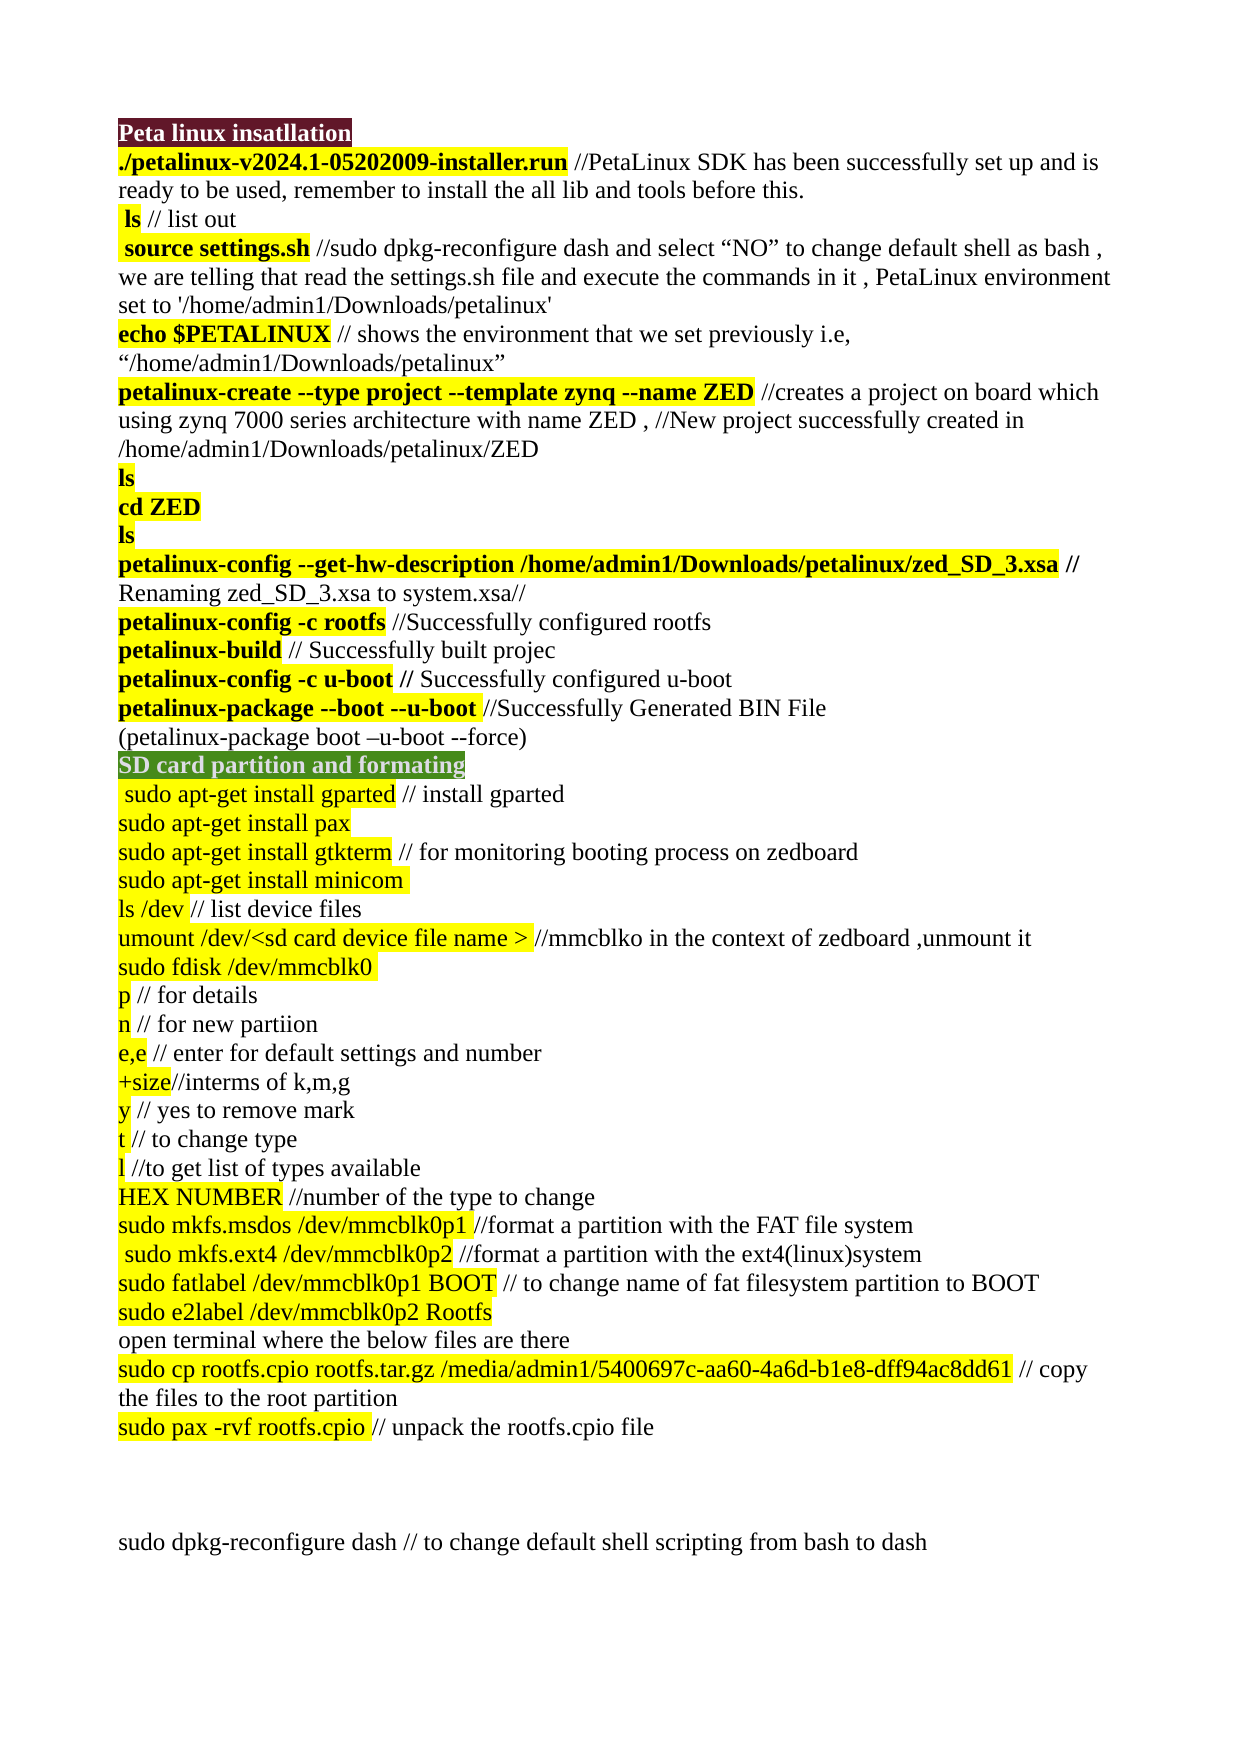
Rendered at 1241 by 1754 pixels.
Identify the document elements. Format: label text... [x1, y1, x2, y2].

text open terminal where the below files are there [118, 1326, 1122, 1354]
text Peta linux insatllation [118, 118, 1122, 147]
text SD card partition and formating [118, 751, 1122, 779]
text HEX NUMBER //number of the type to change [118, 1182, 1122, 1211]
text sudo mkfs.msdos /dev/mmcblk0p1 //format a partition with the FAT file system [118, 1211, 1122, 1239]
text petalinux-config --get-hw-description /home/admin1/Downloads/petalinux/zed_SD_3.xsa // [118, 549, 1122, 578]
text +size//interms of k,m,g [118, 1067, 1122, 1096]
text ls [118, 521, 1122, 549]
text sudo apt-get install pax [118, 808, 1122, 837]
text echo $PETALINUX // shows the environment that we set previously i.e, “/home/admin1/Downloads/petalinux” [118, 319, 1122, 377]
text e,e // enter for default settings and number [118, 1038, 1122, 1067]
text umount /dev/<sd card device file name > //mmcblko in the context of zedboard ,unmount it [118, 923, 1122, 952]
text sudo fdisk /dev/mmcblk0 [118, 952, 1122, 981]
text sudo e2label /dev/mmcblk0p2 Rootfs [118, 1297, 1122, 1326]
text sudo apt-get install gtkterm // for monitoring booting process on zedboard [118, 837, 1122, 866]
text petalinux-create --type project --template zynq --name ZED //creates a project on board which using zynq 7000 series architecture with name ZED , //New project successfully created in /home/admin1/Downloads/petalinux/ZED [118, 377, 1122, 463]
text p // for details [118, 981, 1122, 1009]
text source settings.sh //sudo dpkg-reconfigure dash and select “NO” to change default shell as bash , we are telling that read the settings.sh file and execute the commands in it , PetaLinux environment set to '/home/admin1/Downloads/petalinux' [118, 233, 1122, 319]
text petalinux-build // Successfully built projec [118, 636, 1122, 664]
text ./petalinux-v2024.1-05202009-installer.run //PetaLinux SDK has been successfully set up and is ready to be used, remember to install the all lib and tools before this. [118, 147, 1122, 204]
text ls /dev // list device files [118, 894, 1122, 923]
text sudo pax -rvf rootfs.cpio // unpack the rootfs.cpio file [118, 1412, 1122, 1441]
text ls [118, 463, 1122, 492]
text (petalinux-package boot –u-boot --force) [118, 722, 1122, 751]
text sudo cp rootfs.cpio rootfs.tar.gz /media/admin1/5400697c-aa60-4a6d-b1e8-dff94ac8dd61 // copy the files to the root partition [118, 1354, 1122, 1412]
text ls // list out [118, 204, 1122, 233]
text t // to change type [118, 1124, 1122, 1153]
text cd ZED [118, 492, 1122, 521]
text l //to get list of types available [118, 1153, 1122, 1182]
text sudo apt-get install gparted // install gparted [118, 779, 1122, 808]
text petalinux-package --boot --u-boot //Successfully Generated BIN File [118, 693, 1122, 722]
text petalinux-config -c rootfs //Successfully configured rootfs [118, 607, 1122, 636]
text petalinux-config -c u-boot // Successfully configured u-boot [118, 664, 1122, 693]
text sudo apt-get install minicom [118, 866, 1122, 894]
text y // yes to remove mark [118, 1096, 1122, 1124]
text Renaming zed_SD_3.xsa to system.xsa// [118, 578, 1122, 607]
text sudo fatlabel /dev/mmcblk0p1 BOOT // to change name of fat filesystem partition to BOOT [118, 1268, 1122, 1297]
text n // for new partiion [118, 1009, 1122, 1038]
text sudo mkfs.ext4 /dev/mmcblk0p2 //format a partition with the ext4(linux)system [118, 1239, 1122, 1268]
text sudo dpkg-reconfigure dash // to change default shell scripting from bash to dash [118, 1527, 1122, 1556]
